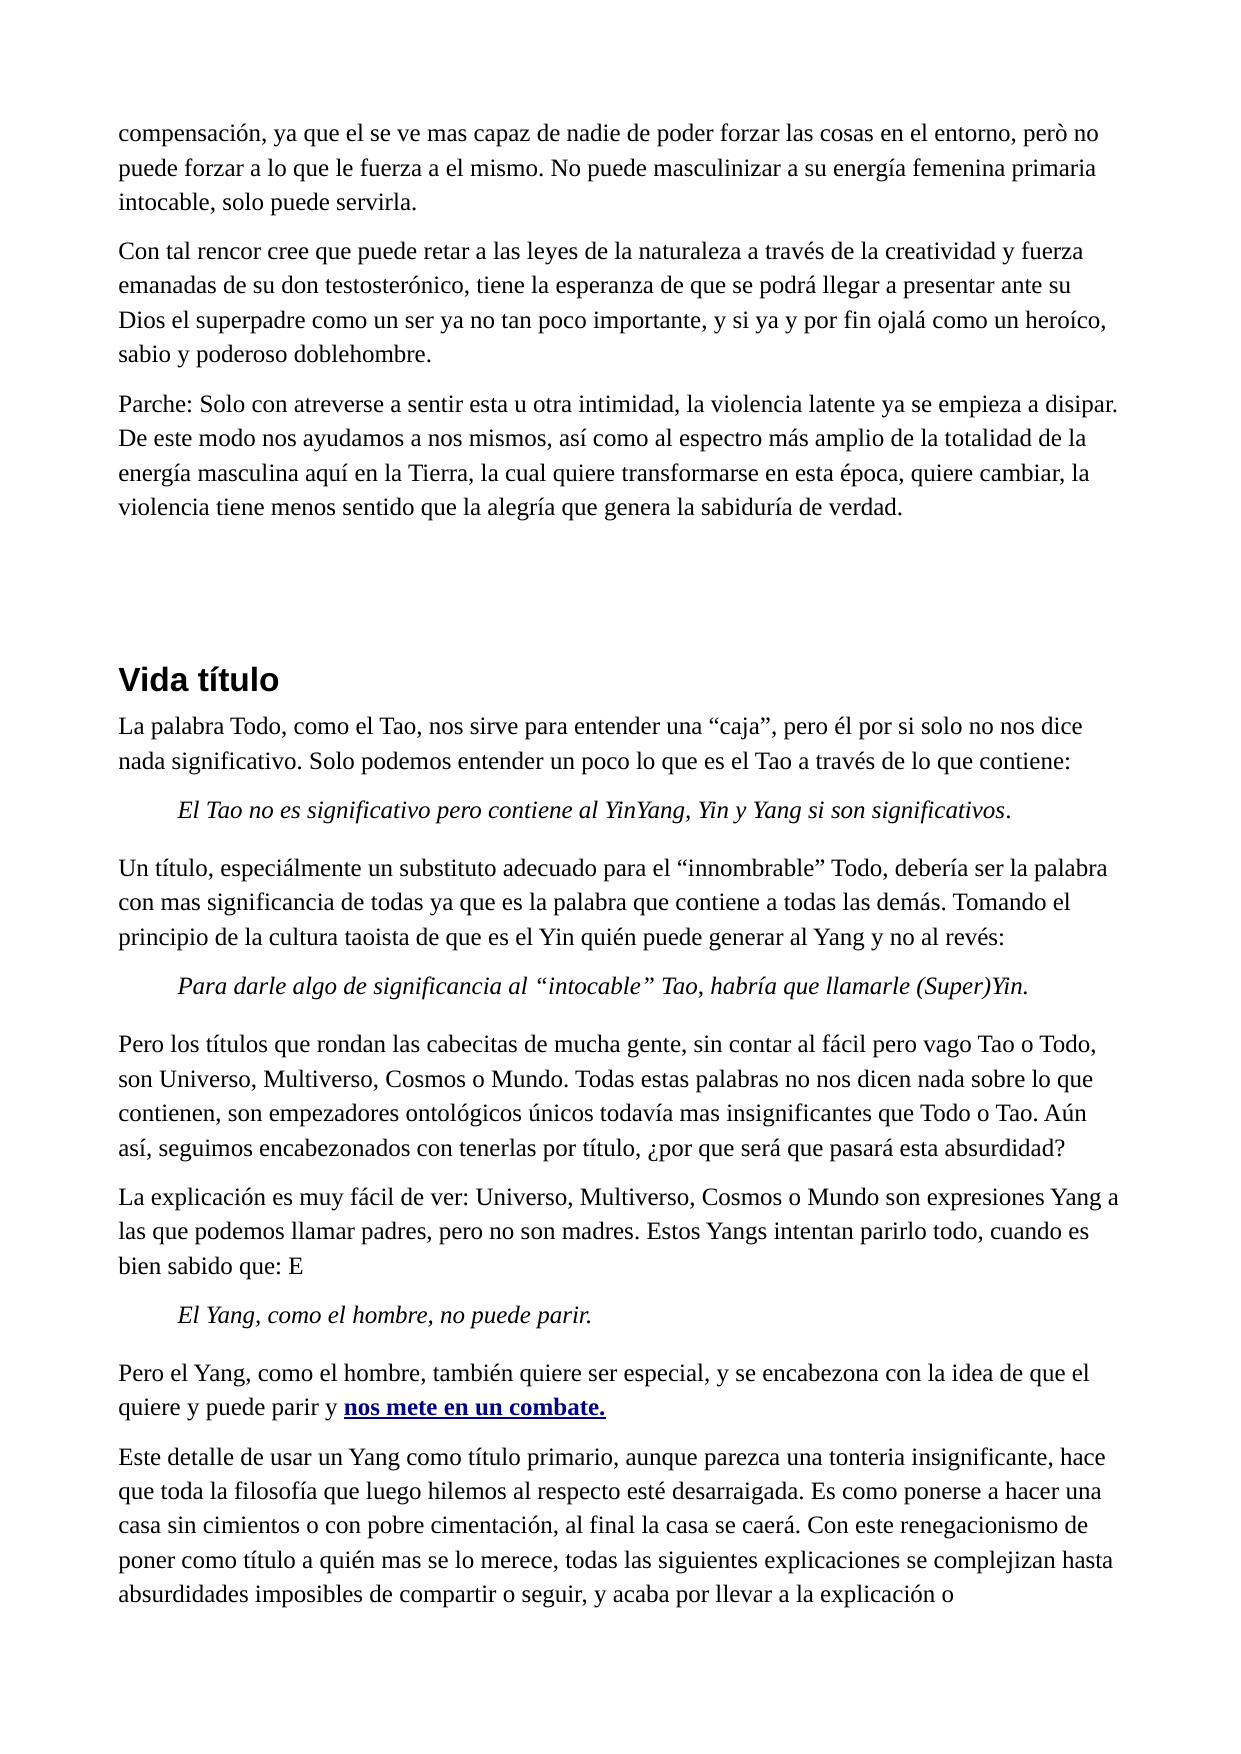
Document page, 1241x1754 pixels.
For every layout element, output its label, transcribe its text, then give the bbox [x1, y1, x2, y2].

text El Tao no es significativo pero contiene al YinYang, Yin y Yang si son significativos. [177, 795, 1063, 823]
text La palabra Todo, como el Tao, nos sirve para entender una “caja”, pero él por si solo no nos dice nada significativo. Solo podemos entender un poco lo que es el Tao a través de lo que contiene: [118, 711, 1122, 774]
text Para darle algo de significancia al “intocable” Tao, habría que llamarle (Super)Yin. [177, 971, 1063, 1000]
text Pero el Yang, como el hombre, también quiere ser especial, y se encabezona con la idea de que el quiere y puede parir y nos mete en un combate. [118, 1358, 1122, 1421]
text Este detalle de usar un Yang como título primario, aunque parezca una tonteria insignificante, hace que toda la filosofía que luego hilemos al respecto esté desarraigada. Es como ponerse a hacer una casa sin cimientos o con pobre cimentación, al final la casa se caerá. Con este renegacionismo de poner como título a quién mas se lo merece, todas las siguientes explicaciones se complejizan hasta absurdidades imposibles de compartir o seguir, y acaba por llevar a la explicación o [118, 1442, 1122, 1608]
text compensación, ya que el se ve mas capaz de nadie de poder forzar las cosas en el entorno, però no puede forzar a lo que le fuerza a el mismo. No puede masculinizar a su energía femenina primaria intocable, solo puede servirla. [118, 118, 1122, 216]
text Pero los títulos que rondan las cabecitas de mucha gente, sin contar al fácil pero vago Tao o Todo, son Universo, Multiverso, Cosmos o Mundo. Todas estas palabras no nos dicen nada sobre lo que contienen, son empezadores ontológicos únicos todavía mas insignificantes que Todo o Tao. Aún así, seguimos encabezonados con tenerlas por título, ¿por que será que pasará esta absurdidad? [118, 1029, 1122, 1161]
text Parche: Solo con atreverse a sentir esta u otra intimidad, la violencia latente ya se empieza a disipar. De este modo nos ayudamos a nos mismos, así como al espectro más amplio de la totalidad de la energía masculina aquí en la Tierra, la cual quiere transformarse en esta época, quiere cambiar, la violencia tiene menos sentido que la alegría que genera la sabiduría de verdad. [118, 389, 1122, 521]
text Con tal rencor cree que puede retar a las leyes de la naturaleza a través de la creatividad y fuerza emanadas de su don testosterónico, tiene la esperanza de que se podrá llegar a presentar ante su Dios el superpadre como un ser ya no tan poco importante, y si ya y por fin ojalá como un heroíco, sabio y poderoso doblehombre. [118, 236, 1122, 368]
text La explicación es muy fácil de ver: Universo, Multiverso, Cosmos o Mundo son expresiones Yang a las que podemos llamar padres, pero no son madres. Estos Yangs intentan parirlo todo, cuando es bien sabido que: E [118, 1182, 1122, 1279]
text Un título, especiálmente un substituto adecuado para el “innombrable” Todo, debería ser la palabra con mas significancia de todas ya que es la palabra que contiene a todas las demás. Tomando el principio de la cultura taoista de que es el Yin quién puede generar al Yang y no al revés: [118, 853, 1122, 951]
text El Yang, como el hombre, no puede parir. [177, 1300, 1063, 1328]
subtitle Vida título [118, 660, 1122, 699]
